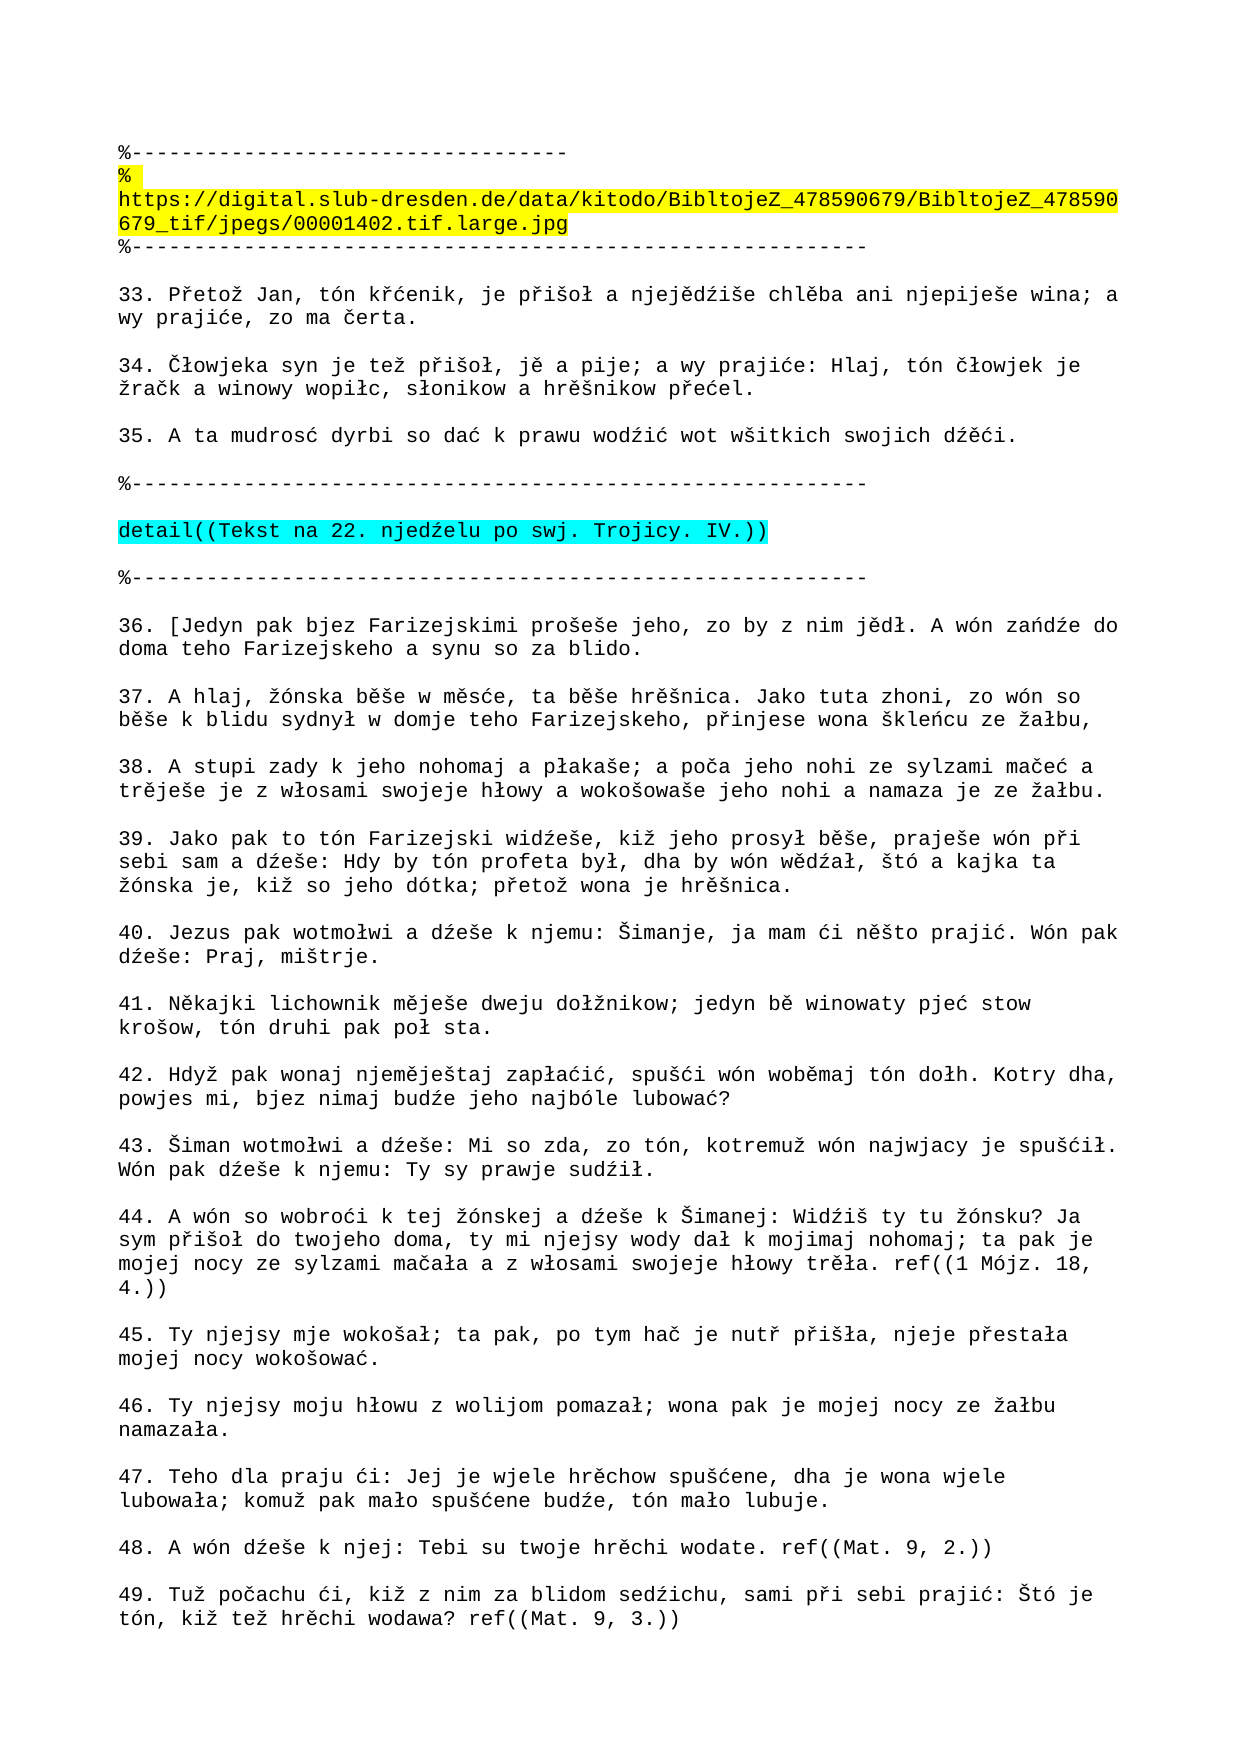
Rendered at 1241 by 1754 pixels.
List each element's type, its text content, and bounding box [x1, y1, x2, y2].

text 38. A stupi zady k jeho nohomaj a płakaše; a poča jeho nohi ze sylzami mačeć a trěješe je z włosami swojeje hłowy a wokošowaše jeho nohi a namaza je ze žałbu. [118, 757, 1122, 804]
text %----------------------------------------------------------- [118, 567, 1122, 591]
text 48. A wón dźeše k njej: Tebi su twoje hrěchi wodate. ref((Mat. 9, 2.)) [118, 1537, 1122, 1561]
text 41. Někajki lichownik měješe dweju dołžnikow; jedyn bě winowaty pjeć stow krošow, tón druhi pak poł sta. [118, 993, 1122, 1040]
text 37. A hlaj, žónska běše w měsće, ta běše hrěšnica. Jako tuta zhoni, zo wón so běše k blidu sydnył w domje teho Farizejskeho, přinjese wona škleńcu ze žałbu, [118, 686, 1122, 733]
text 39. Jako pak to tón Farizejski widźeše, kiž jeho prosył běše, praješe wón při sebi sam a dźeše: Hdy by tón profeta był, dha by wón wědźał, štó a kajka ta žónska je, kiž so jeho dótka; přetož wona je hrěšnica. [118, 827, 1122, 898]
text 42. Hdyž pak wonaj njeměještaj zapłaćić, spušći wón woběmaj tón dołh. Kotry dha, powjes mi, bjez nimaj budźe jeho najbóle lubować? [118, 1064, 1122, 1111]
text %----------------------------------- [118, 142, 1122, 165]
text 43. Šiman wotmołwi a dźeše: Mi so zda, zo tón, kotremuž wón najwjacy je spušćił. Wón pak dźeše k njemu: Ty sy prawje sudźił. [118, 1135, 1122, 1182]
text 34. Čłowjeka syn je tež přišoł, jě a pije; a wy prajiće: Hlaj, tón čłowjek je žračk a winowy wopiłc, słonikow a hrěšnikow přećel. [118, 354, 1122, 402]
text 45. Ty njejsy mje wokošał; ta pak, po tym hač je nutř přišła, njeje přestała mojej nocy wokošować. [118, 1324, 1122, 1371]
text %----------------------------------------------------------- [118, 236, 1122, 260]
text 47. Teho dla praju ći: Jej je wjele hrěchow spušćene, dha je wona wjele lubowała; komuž pak mało spušćene budźe, tón mało lubuje. [118, 1466, 1122, 1513]
text % https://digital.slub-dresden.de/data/kitodo/BibltojeZ_478590679/BibltojeZ_478590679_tif/jpegs/00001402.tif.large.jpg [118, 165, 1122, 236]
text 49. Tuž počachu ći, kiž z nim za blidom sedźichu, sami při sebi prajić: Štó je tón, kiž tež hrěchi wodawa? ref((Mat. 9, 3.)) [118, 1584, 1122, 1631]
text 46. Ty njejsy moju hłowu z wolijom pomazał; wona pak je mojej nocy ze žałbu namazała. [118, 1395, 1122, 1442]
text %----------------------------------------------------------- [118, 473, 1122, 496]
text 40. Jezus pak wotmołwi a dźeše k njemu: Šimanje, ja mam ći něšto prajić. Wón pak dźeše: Praj, mištrje. [118, 922, 1122, 969]
text 44. A wón so wobroći k tej žónskej a dźeše k Šimanej: Widźiš ty tu žónsku? Ja sym přišoł do twojeho doma, ty mi njejsy wody dał k mojimaj nohomaj; ta pak je mojej nocy ze sylzami mačała a z włosami swojeje hłowy trěła. ref((1 Mójz. 18, 4.)) [118, 1206, 1122, 1300]
text 33. Přetož Jan, tón křćenik, je přišoł a njejědźiše chlěba ani njepiješe wina; a wy prajiće, zo ma čerta. [118, 284, 1122, 331]
text 35. A ta mudrosć dyrbi so dać k prawu wodźić wot wšitkich swojich dźěći. [118, 426, 1122, 449]
text detail((Tekst na 22. njedźelu po swj. Trojicy. IV.)) [118, 520, 1122, 544]
text 36. [Jedyn pak bjez Farizejskimi prošeše jeho, zo by z nim jědł. A wón zańdźe do doma teho Farizejskeho a synu so za blido. [118, 615, 1122, 662]
